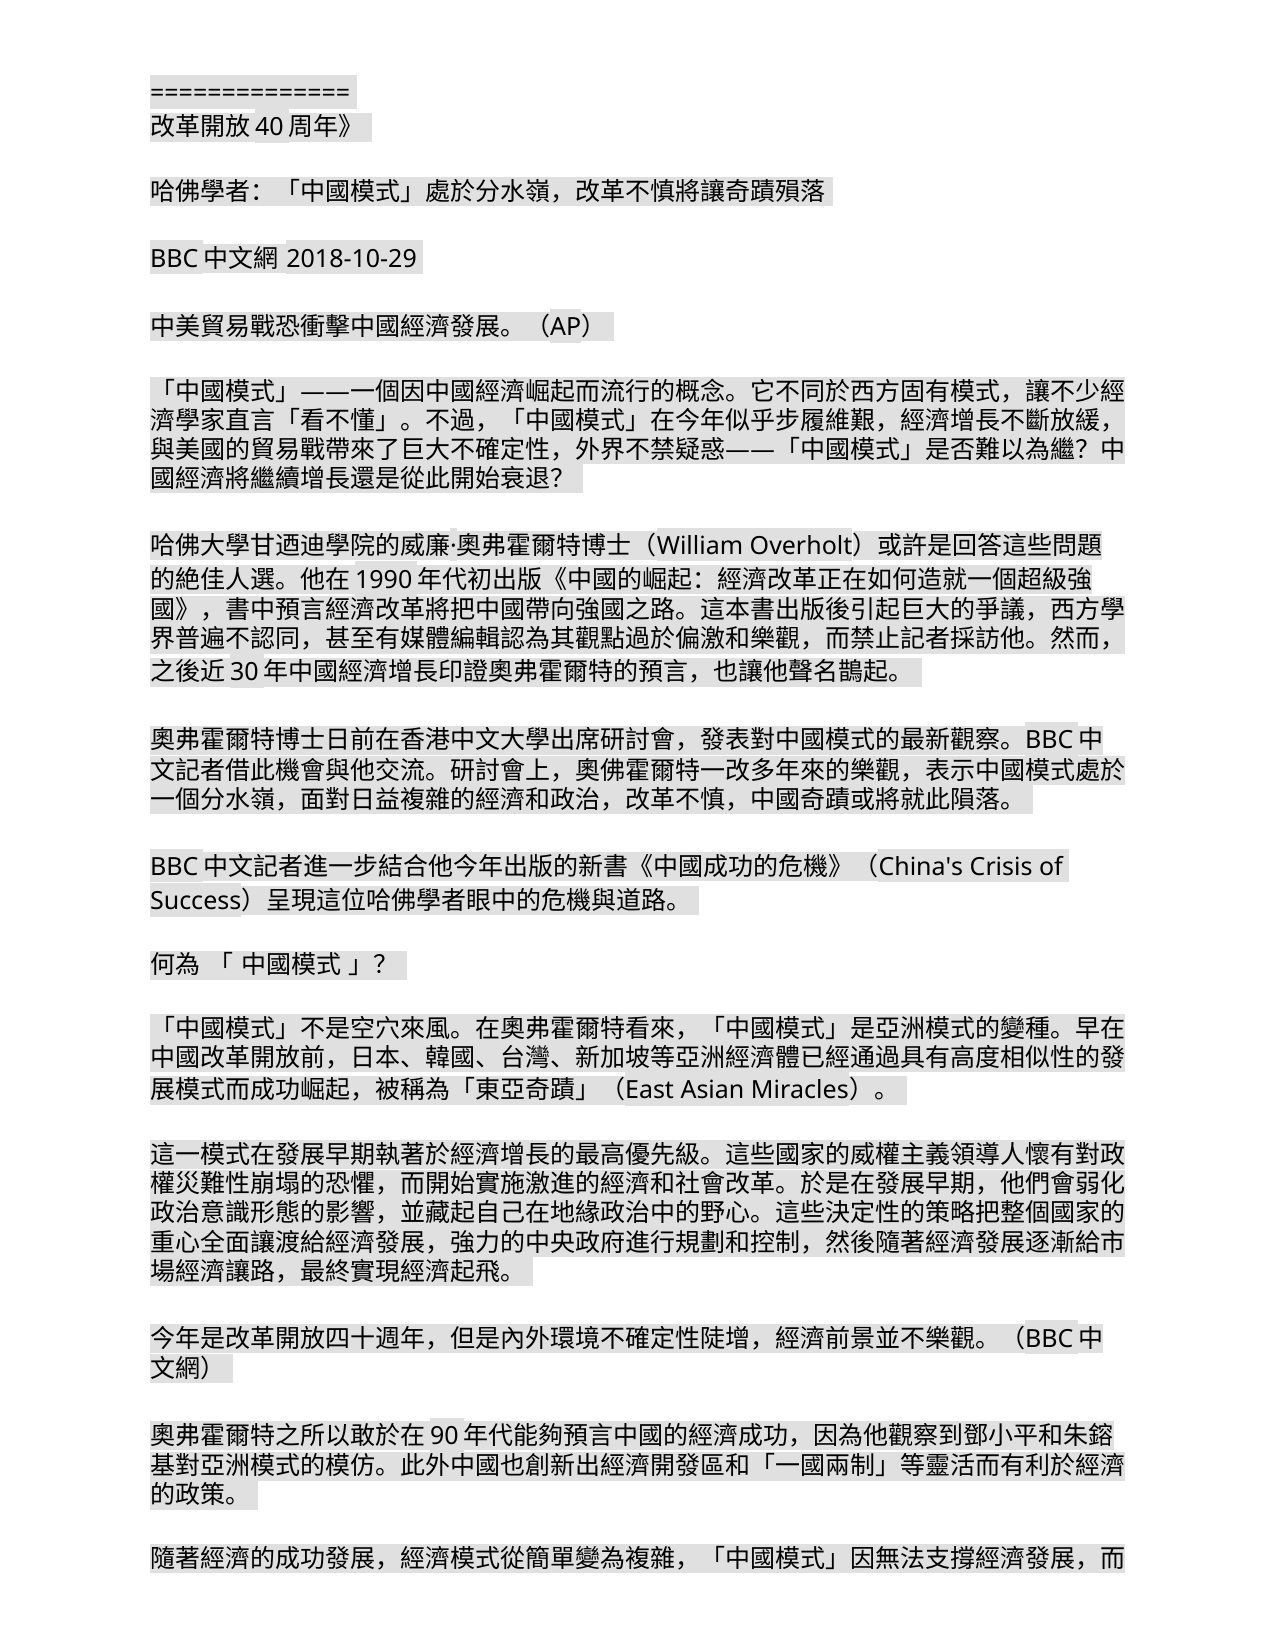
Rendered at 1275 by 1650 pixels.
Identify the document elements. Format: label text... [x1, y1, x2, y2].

text William Overholt 講得挺有道理。 中國的失敗，將會是人類一場可怕的災難。 陳真 2018. 10. 30. ============== 改革開放40周年》 哈佛學者：「中國模式」處於分水嶺，改革不慎將讓奇蹟殞落 BBC中文網 2018-10-29 中美貿易戰恐衝擊中國經濟發展。（AP） 「中國模式」——一個因中國經濟崛起而流行的概念。它不同於西方固有模式，讓不少經濟學家直言「看不懂」。不過，「中國模式」在今年似乎步履維艱，經濟增長不斷放緩，與美國的貿易戰帶來了巨大不確定性，外界不禁疑惑——「中國模式」是否難以為繼？中國經濟將繼續增長還是從此開始衰退？ 哈佛大學甘迺迪學院的威廉·奧弗霍爾特博士（William Overholt）或許是回答這些問題的絶佳人選。他在1990年代初出版《中國的崛起：經濟改革正在如何造就一個超級強國》，書中預言經濟改革將把中國帶向強國之路。這本書出版後引起巨大的爭議，西方學界普遍不認同，甚至有媒體編輯認為其觀點過於偏激和樂觀，而禁止記者採訪他。然而，之後近30年中國經濟增長印證奧弗霍爾特的預言，也讓他聲名鵲起。 奧弗霍爾特博士日前在香港中文大學出席研討會，發表對中國模式的最新觀察。BBC中文記者借此機會與他交流。研討會上，奧佛霍爾特一改多年來的樂觀，表示中國模式處於一個分水嶺，面對日益複雜的經濟和政治，改革不慎，中國奇蹟或將就此隕落。 BBC中文記者進一步結合他今年出版的新書《中國成功的危機》（China's Crisis of Success）呈現這位哈佛學者眼中的危機與道路。 何為 「 中國模式 」？ 「中國模式」不是空穴來風。在奧弗霍爾特看來，「中國模式」是亞洲模式的變種。早在中國改革開放前，日本、韓國、台灣、新加坡等亞洲經濟體已經通過具有高度相似性的發展模式而成功崛起，被稱為「東亞奇蹟」（East Asian Miracles）。 這一模式在發展早期執著於經濟增長的最高優先級。這些國家的威權主義領導人懷有對政權災難性崩塌的恐懼，而開始實施激進的經濟和社會改革。於是在發展早期，他們會弱化政治意識形態的影響，並藏起自己在地緣政治中的野心。這些決定性的策略把整個國家的重心全面讓渡給經濟發展，強力的中央政府進行規劃和控制，然後隨著經濟發展逐漸給市場經濟讓路，最終實現經濟起飛。 今年是改革開放四十週年，但是內外環境不確定性陡增，經濟前景並不樂觀。（BBC中文網） 奧弗霍爾特之所以敢於在90年代能夠預言中國的經濟成功，因為他觀察到鄧小平和朱鎔基對亞洲模式的模仿。此外中國也創新出經濟開發區和「一國兩制」等靈活而有利於經濟的政策。 隨著經濟的成功發展，經濟模式從簡單變為複雜，「中國模式」因無法支撐經濟發展，而陷入危機，只有進化為一個更市場化的經濟體，才能保持成功。這也是奧弗霍爾特新書《中國的成功危機》書名的由來。 成功的危機 「中國的成功危機——聽起來很矛盾。但讓我用企業來類比國家。一個企業家發明創造，善於營銷，企業迅速發展，快速崛起，當企業發展到一定程度，企業家希望能夠上市，那麼他必須使自己的公司組織轉型，配備專業會計，專業人力資源管理，以及董事會等等，如果組織架構轉型成功，那麼此前取得的成功將繼續，否則，它就會停滯或者失敗。」 書中的另一個類比是，中國處在成功的危機中，就像是一個嬰兒長大，嬰兒鞋已經不再合腳，它必須重新適應長大後的環境。 中國或許是世界歷史上國家層面最成功的發展案例。但一個曾經滿是農民、建築工人和襪子生產者的第三世界國家，發展成一個不可思議的複雜經濟體，自然也無法通過北京的一個辦公室來管理。 奧弗霍爾特稱，這種轉變的必要性和急迫性，中國也意識到了。在習近平上台以前中國就開始著手於一個經濟發展規劃，他們與世界銀行、美國的諾貝爾獎獲得者合作出版了《中國2030》（China 2030）。其中很多設想在習上台後的三中全會時，細化為超過300項改革政策，核心著眼於使市場進行資源配置。 然而隨後兩個問題浮出水面：一，改革實施起來比想像中困難得多；二，愈發複雜的經濟背後，是同樣複雜的政治。 中國的經濟的規模和複雜度上升，需要與其相適應的經濟改革。（BBC中文網） 「北京的氣氛是，不是你死，就是我亡」 奧弗霍爾特在書中稱，用市場進行資源配置的經濟改革，會使各個利益集團受損——金融、軍隊、能源等等集團利益均會受損，甚至政府。利益集團阻礙改革，習近平上台後的反腐運動成為打擊利益集團的手段，首當其衝的是周永康的石油系。 然而，副作用是官員變得畏首畏腳，而他們卻是經濟改革的實施者，由於害怕被政敵指控腐敗，官員只好不作為，「像課堂上不願回答問題的學生一樣縮在最後一排」。 第一個任期，習近平通過這種方式鞏固自己的權力。第二個任期，樂觀估計下，中國的經濟改革政策將成功實施，成為一個更具競爭力的經濟體。那麼第三個任期可能會用來防止已經實施的改革出現反覆和倒退。「這個過程的鬥爭是非常激烈的，一個位居高層的中國官員來哈佛訪問時告訴我，『北京的氣氛是，不是你死，就是我亡』。」 矛盾中的改革 如果習在第二任期的經濟改革失敗，會發生什麼？奧弗霍爾特稱，很有可能重蹈日本在1975年的覆轍，即利益集團回來重掌大局，當時，日本五個較大的利益集團基本掌控政府，競爭削弱，創新受阻，經濟增長停滯。 如果這發生在中國，則更糟。日本經濟停滯時，人均GDP為40000美元；中國此時停滯，人均GDP則只有15000美元，中國人不會滿足於這一收入水平，不滿會變為政治上的巨大壓力；如果成功，中國的人均收入增長，會產生更多政治訴求。所以無論如何，經濟改革後的政治變化都是不可避免的。 現在中國採取的方案是，進一步中央集權，使各個利益集團處於控制中，然後在改革反對者中闖出一條路。這麼做，使中國坐在一個政治壓力的沸騰水壺上，可能一時管用，但不會永遠管用。所以中國模式能夠走下去，政治改革一定得發生。 然而在奧弗霍爾特看來，這個過程風險高、難度大；可能是人類歷史上最複雜的一次轉型，沒有可供模仿的對象。因此，奧弗霍爾特表示，目前已無法像90年代一樣，對中國未來經濟走勢進行預測，唯一可以預測的是巨變即將發生。 不過，他在書中提供了觀察中國的標尺，他列出了15對矛盾的改革政策——比如，一方面稱讓市場來對資源進行配置，另一方面卻推出以中國製造2025為主的巨量產業補貼；再比如，一方面提出國有企業的市場化改革，另一方面則在國企內部加強黨的領導；以及，一方面進行強力的社會管控，目的是保持穩定，另一方面卻造成中產階級對於不穩定的風險焦慮，他們於是努力進行資產轉移等等。「中國未來勢必要應對這些矛盾關係，它們不是災難性的，但如何在他們之間平衡，將決定中國未來的發展走向。」 [150, 75, 1125, 1573]
